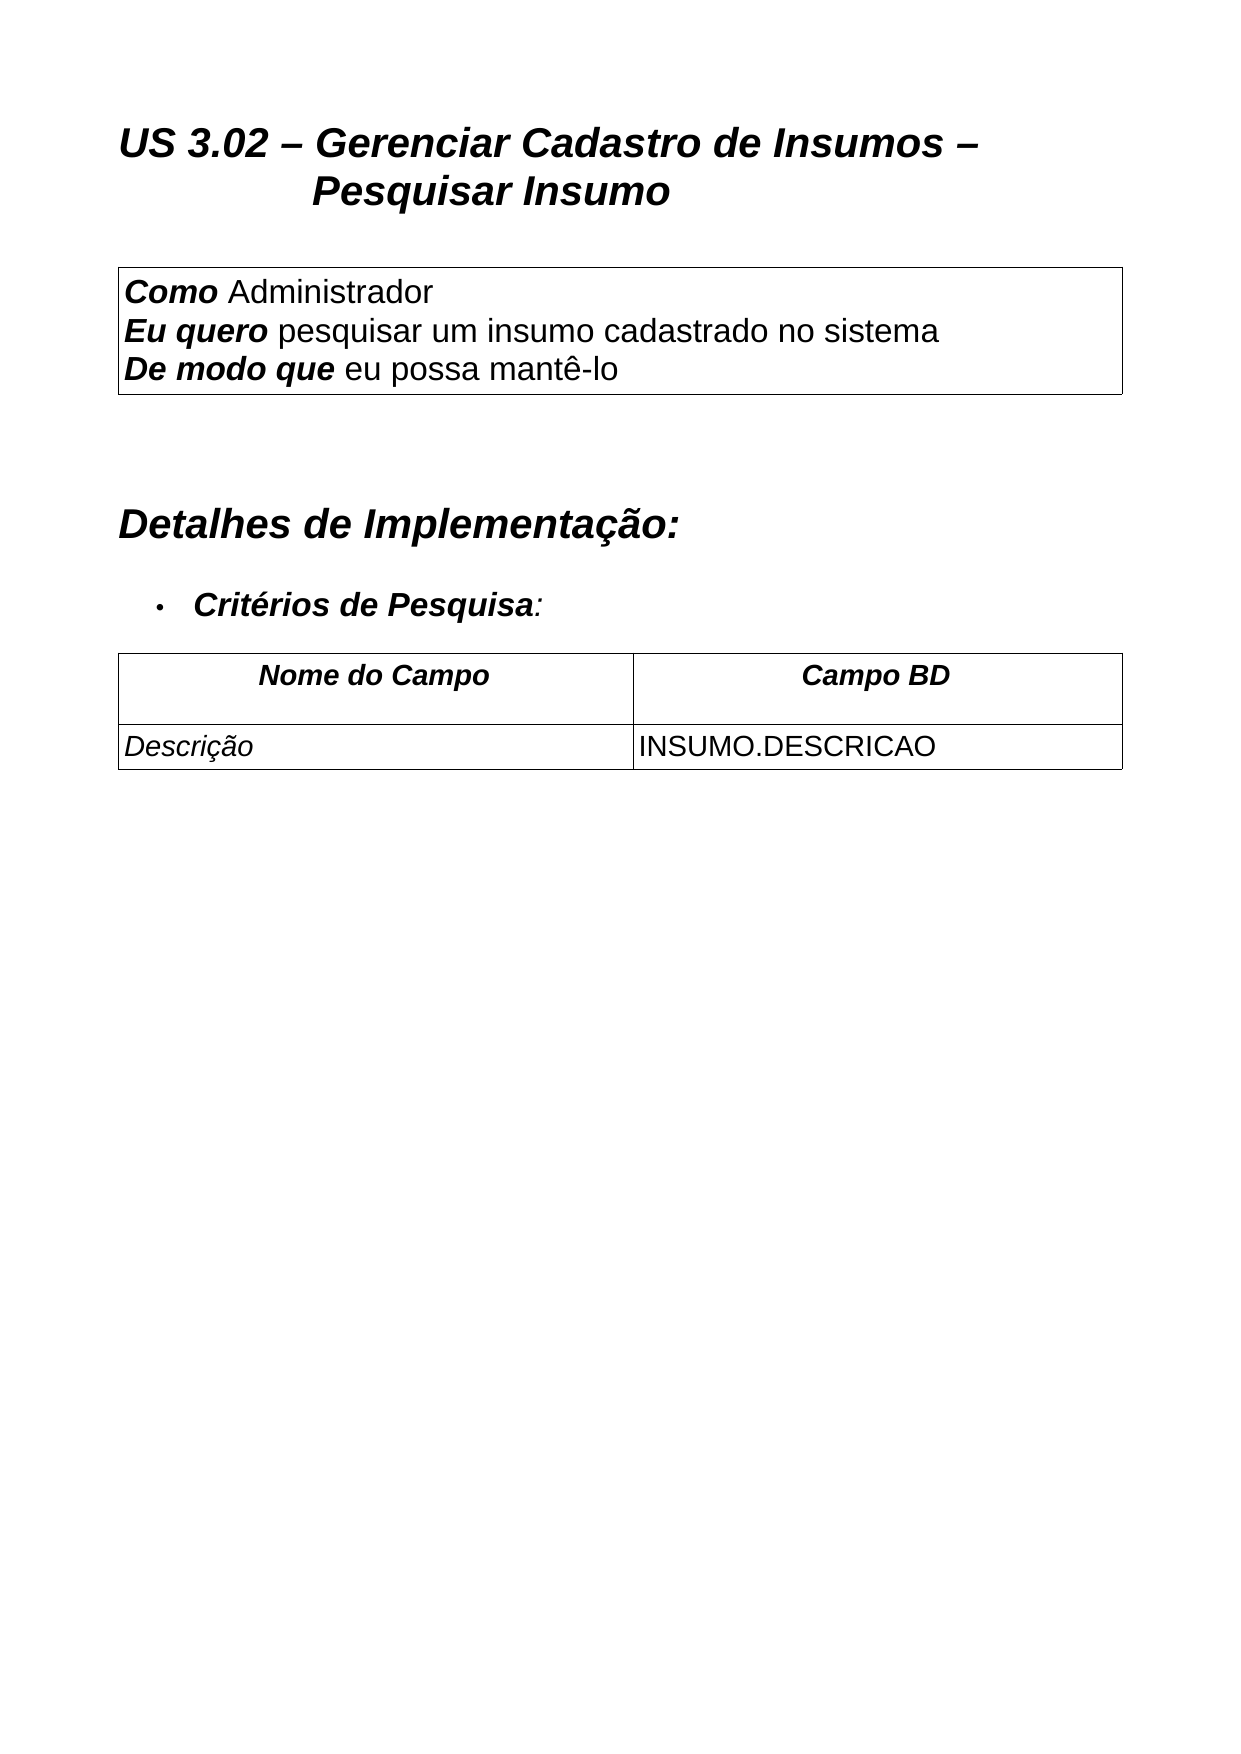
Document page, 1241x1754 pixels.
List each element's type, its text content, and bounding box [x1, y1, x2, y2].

text US 3.02 – Gerenciar Cadastro de Insumos – Pesquisar Insumo [118, 118, 1122, 214]
table_header Nome do Campo [119, 654, 633, 723]
list Critérios de Pesquisa: [156, 585, 1122, 653]
table_header Como Administrador Eu quero pesquisar um insumo cadastrado no sistema De modo que eu possa mantê-lo [119, 268, 1122, 393]
table_cell INSUMO.DESCRICAO [634, 725, 1122, 768]
table_cell Descrição [119, 725, 633, 768]
text Detalhes de Implementação: [118, 499, 1122, 547]
table_header Campo BD [634, 654, 1122, 723]
